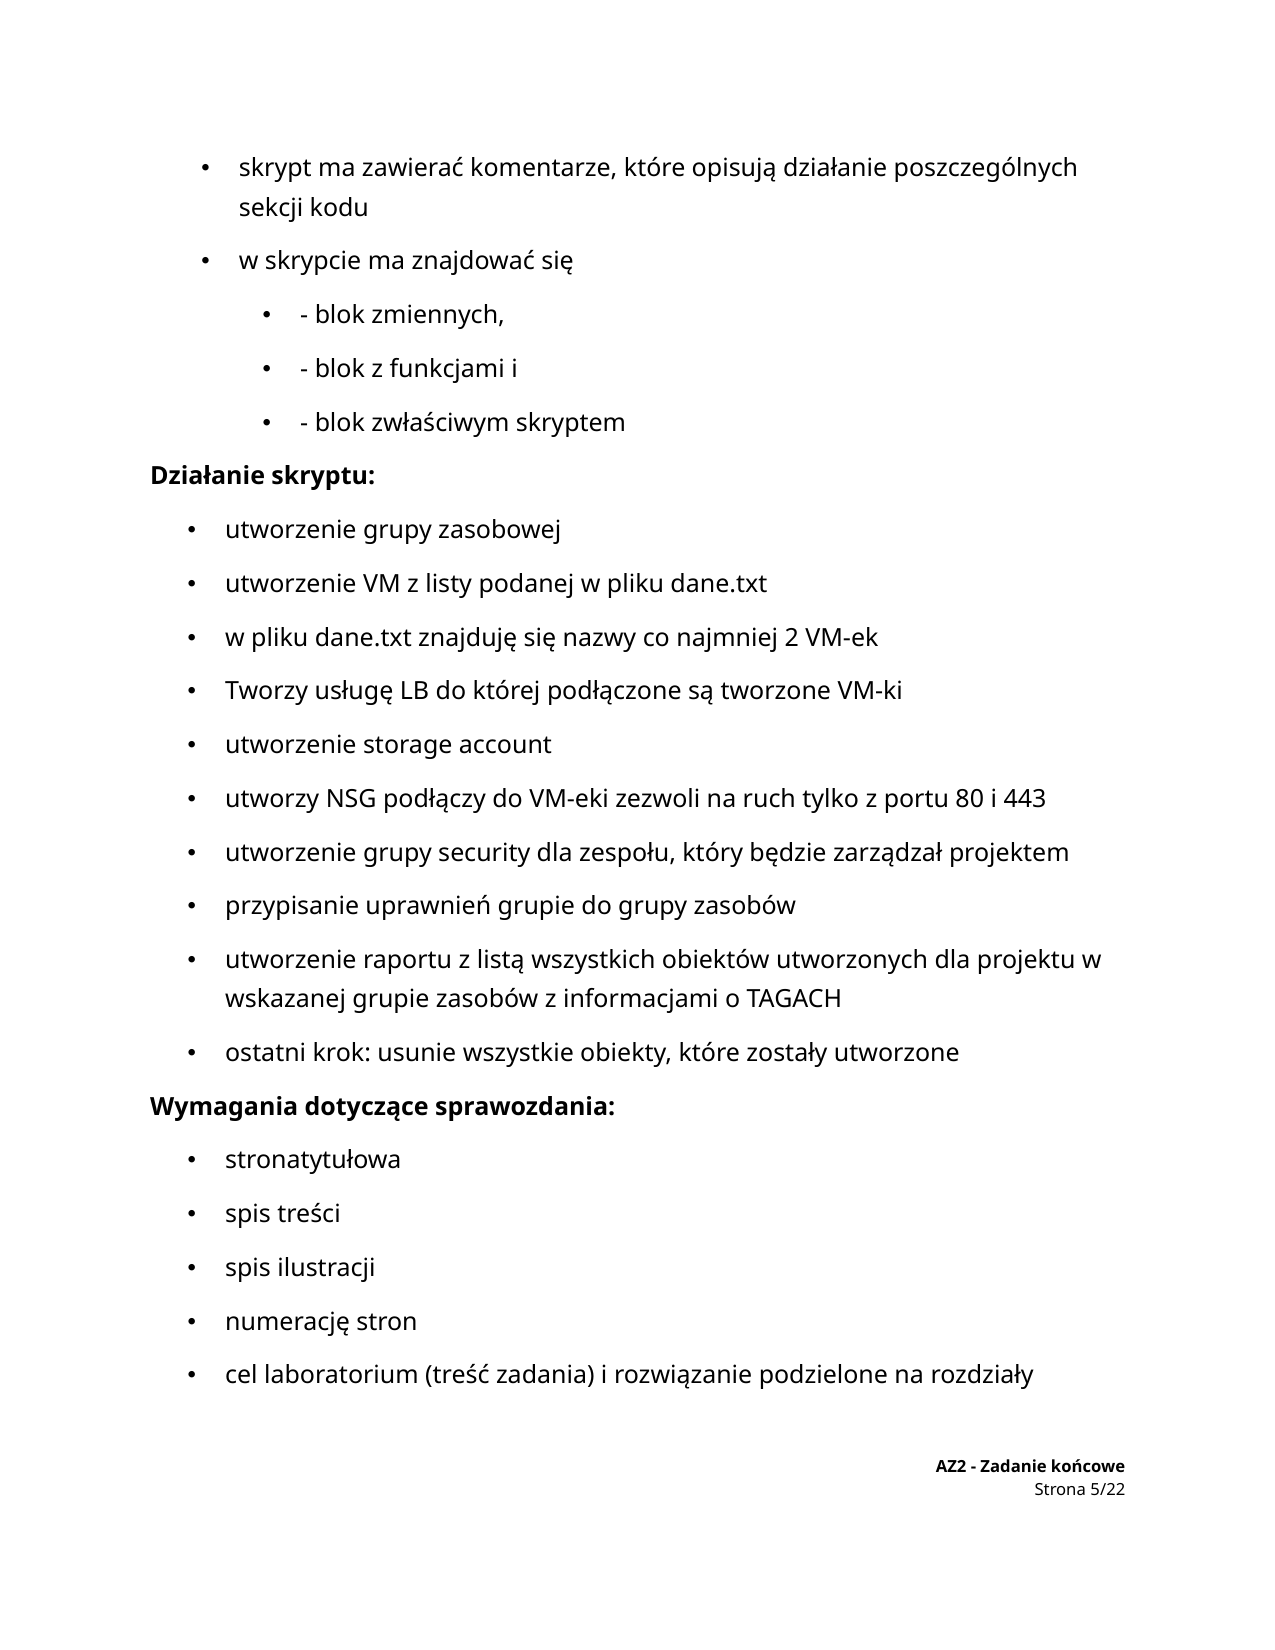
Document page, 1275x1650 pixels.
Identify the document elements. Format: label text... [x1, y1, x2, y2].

list stronatytułowa [187, 1142, 1125, 1176]
list w pliku dane.txt znajduję się nazwy co najmniej 2 VM-ek [187, 619, 1125, 653]
list utworzy NSG podłączy do VM-eki zezwoli na ruch tylko z portu 80 i 443 [187, 780, 1125, 814]
list ostatni krok: usunie wszystkie obiekty, które zostały utworzone [187, 1034, 1125, 1069]
list w skrypcie ma znajdować się [201, 243, 1125, 277]
list spis ilustracji [187, 1249, 1125, 1284]
list Tworzy usługę LB do której podłączone są tworzone VM-ki [187, 673, 1125, 707]
list spis treści [187, 1196, 1125, 1230]
list skrypt ma zawierać komentarze, które opisują działanie poszczególnych sekcji kodu [201, 150, 1125, 223]
list - blok zwłaściwym skryptem [262, 404, 1125, 438]
list numerację stron [187, 1303, 1125, 1337]
text Działanie skryptu: [150, 458, 1125, 492]
list utworzenie VM z listy podanej w pliku dane.txt [187, 565, 1125, 599]
list cel laboratorium (treść zadania) i rozwiązanie podzielone na rozdziały [187, 1357, 1125, 1391]
list przypisanie uprawnień grupie do grupy zasobów [187, 888, 1125, 922]
list - blok zmiennych, [262, 297, 1125, 331]
text Wymagania dotyczące sprawozdania: [150, 1088, 1125, 1122]
list utworzenie storage account [187, 727, 1125, 761]
list utworzenie raportu z listą wszystkich obiektów utworzonych dla projektu w wskazanej grupie zasobów z informacjami o TAGACH [187, 942, 1125, 1015]
list - blok z funkcjami i [262, 350, 1125, 384]
list utworzenie grupy zasobowej [187, 512, 1125, 546]
list utworzenie grupy security dla zespołu, który będzie zarządzał projektem [187, 834, 1125, 868]
